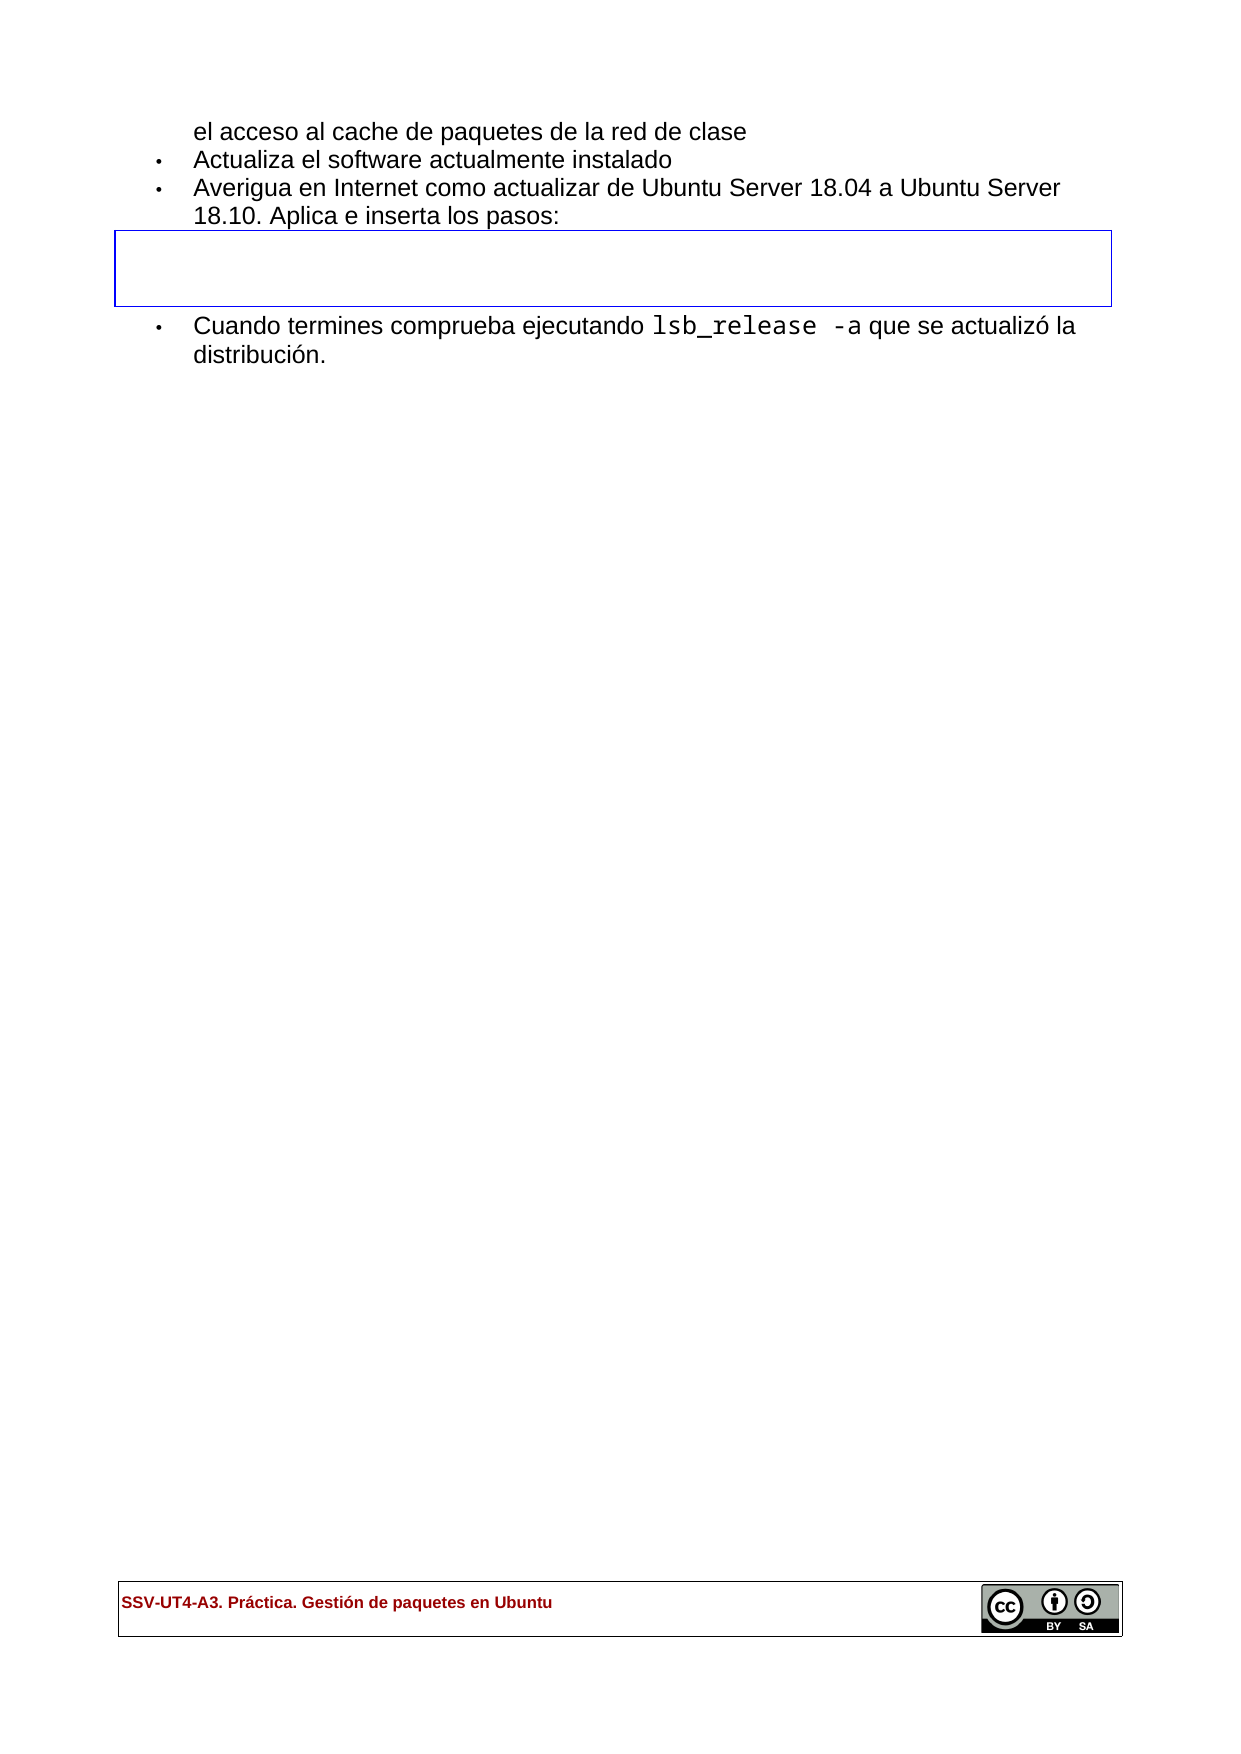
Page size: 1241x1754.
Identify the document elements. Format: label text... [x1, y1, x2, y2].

list el acceso al cache de paquetes de la red de clase [156, 118, 1122, 146]
list Actualiza el software actualmente instalado [156, 146, 1122, 174]
list Cuando termines comprueba ejecutando lsb_release -a que se actualizó la distribución. [156, 307, 1122, 369]
list Averigua en Internet como actualizar de Ubuntu Server 18.04 a Ubuntu Server 18.10. Aplica e inserta los pasos: [156, 174, 1122, 230]
table_header [116, 231, 1111, 306]
picture [981, 1584, 1119, 1633]
